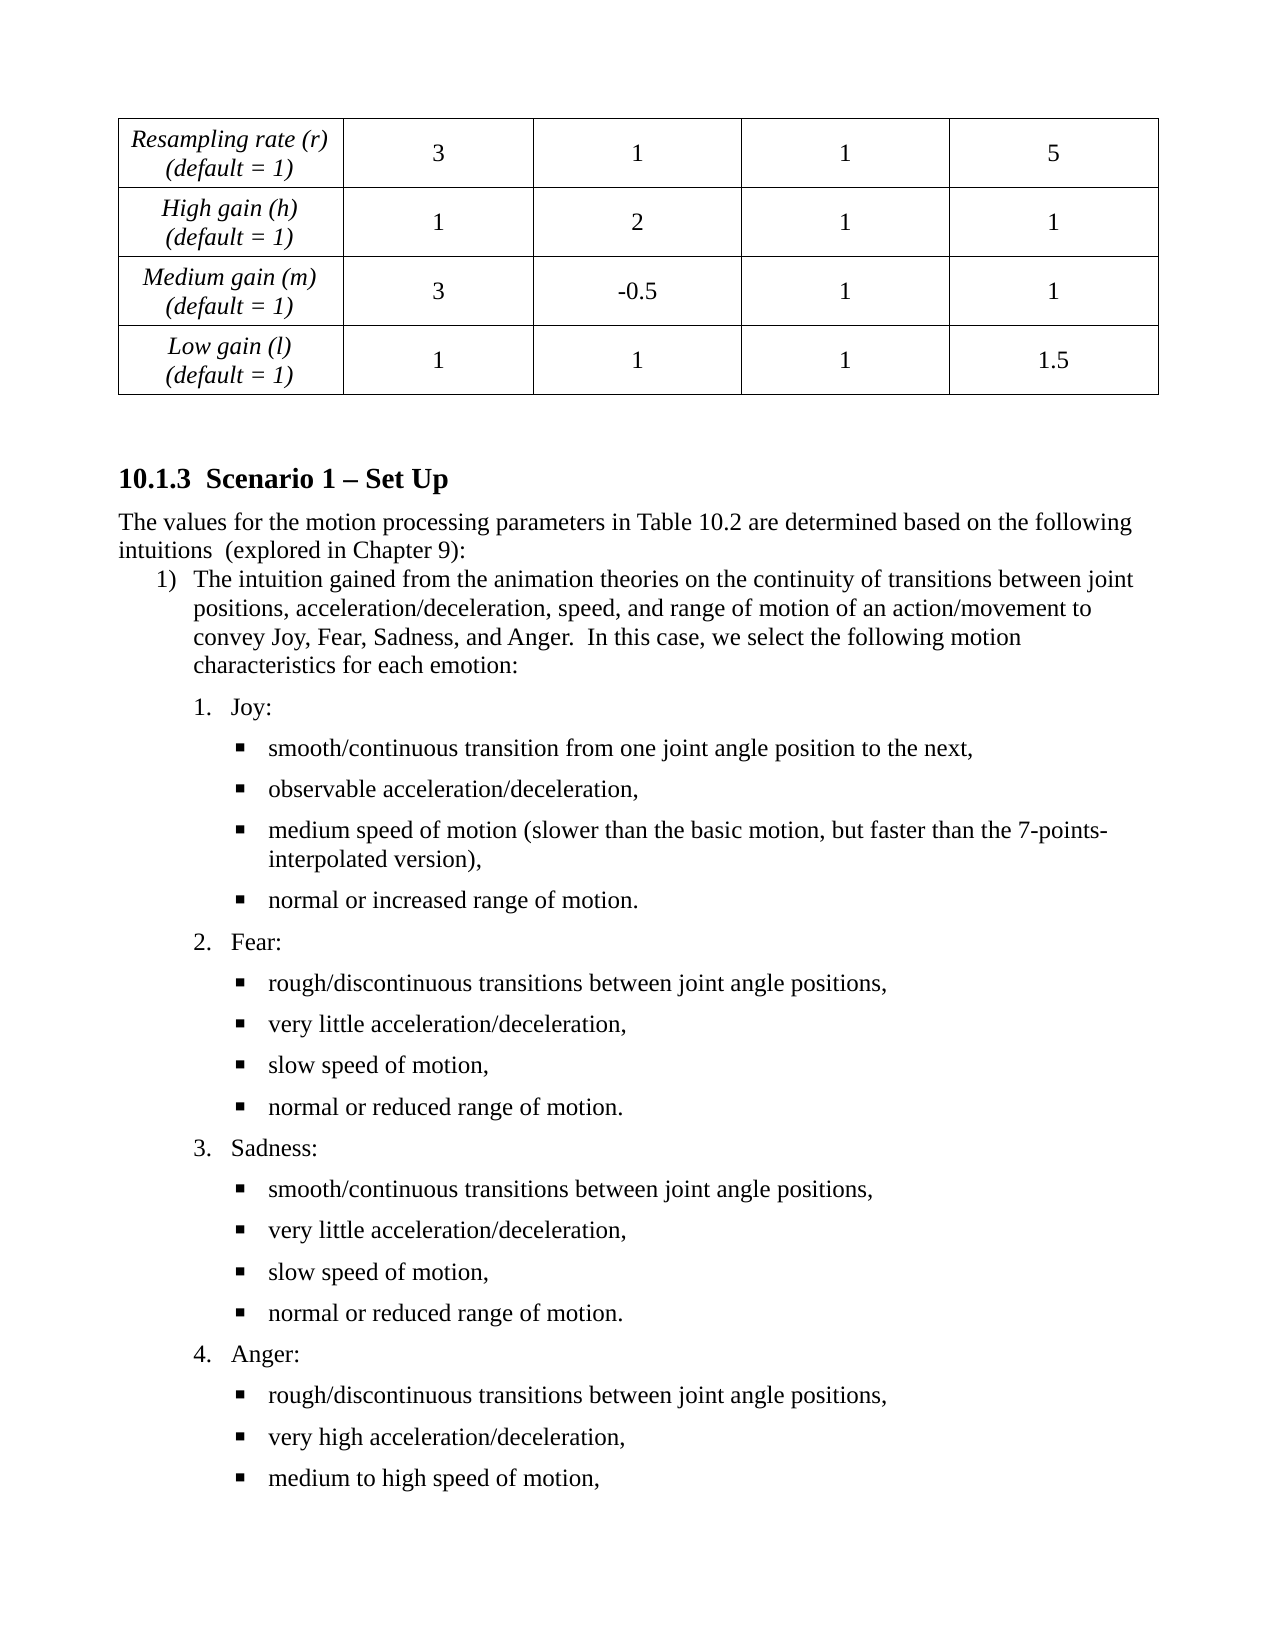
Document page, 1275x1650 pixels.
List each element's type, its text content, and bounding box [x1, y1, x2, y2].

table_cell 1 [534, 119, 741, 187]
list Fear: [193, 927, 1157, 956]
list observable acceleration/deceleration, [231, 774, 1157, 803]
list very little acceleration/deceleration, [231, 1009, 1157, 1038]
table_cell 1 [344, 188, 533, 256]
table_cell 1 [742, 257, 949, 325]
table_cell 1 [742, 188, 949, 256]
text The values for the motion processing parameters in Table 10.2 are determined based on the following intuitions (explored in Chapter 9): [118, 507, 1157, 564]
list very little acceleration/deceleration, [231, 1216, 1157, 1244]
list Sadness: [193, 1133, 1157, 1162]
table_cell 1 [950, 188, 1158, 256]
list normal or increased range of motion. [231, 886, 1157, 914]
table_cell 3 [344, 257, 533, 325]
list smooth/continuous transition from one joint angle position to the next, [231, 733, 1157, 762]
list slow speed of motion, [231, 1051, 1157, 1079]
table_cell 1 [742, 326, 949, 394]
table_cell 3 [344, 119, 533, 187]
list Anger: [193, 1339, 1157, 1368]
table_cell Resampling rate (r) (default = 1) [119, 119, 343, 187]
table_cell Medium gain (m) (default = 1) [119, 257, 343, 325]
table_cell 5 [950, 119, 1158, 187]
table_cell 1 [950, 257, 1158, 325]
list medium to high speed of motion, [231, 1463, 1157, 1492]
table_cell 1 [344, 326, 533, 394]
list very high acceleration/deceleration, [231, 1422, 1157, 1451]
table_cell -0.5 [534, 257, 741, 325]
list rough/discontinuous transitions between joint angle positions, [231, 968, 1157, 997]
list Joy: [193, 692, 1157, 721]
table_cell 1.5 [950, 326, 1158, 394]
list The intuition gained from the animation theories on the continuity of transitions between joint positions, acceleration/deceleration, speed, and range of motion of an action/movement to convey Joy, Fear, Sadness, and Anger. In this case, we select the following motion characteristics for each emotion: [156, 564, 1157, 679]
list rough/discontinuous transitions between joint angle positions, [231, 1381, 1157, 1409]
list slow speed of motion, [231, 1257, 1157, 1286]
table_cell Low gain (l) (default = 1) [119, 326, 343, 394]
table_cell 1 [534, 326, 741, 394]
table_cell High gain (h) (default = 1) [119, 188, 343, 256]
table_cell 2 [534, 188, 741, 256]
list normal or reduced range of motion. [231, 1092, 1157, 1121]
list normal or reduced range of motion. [231, 1298, 1157, 1327]
table_cell 1 [742, 119, 949, 187]
list medium speed of motion (slower than the basic motion, but faster than the 7-points-interpolated version), [231, 816, 1157, 873]
list smooth/continuous transitions between joint angle positions, [231, 1174, 1157, 1203]
subtitle 10.1.3 Scenario 1 – Set Up [118, 461, 1157, 494]
